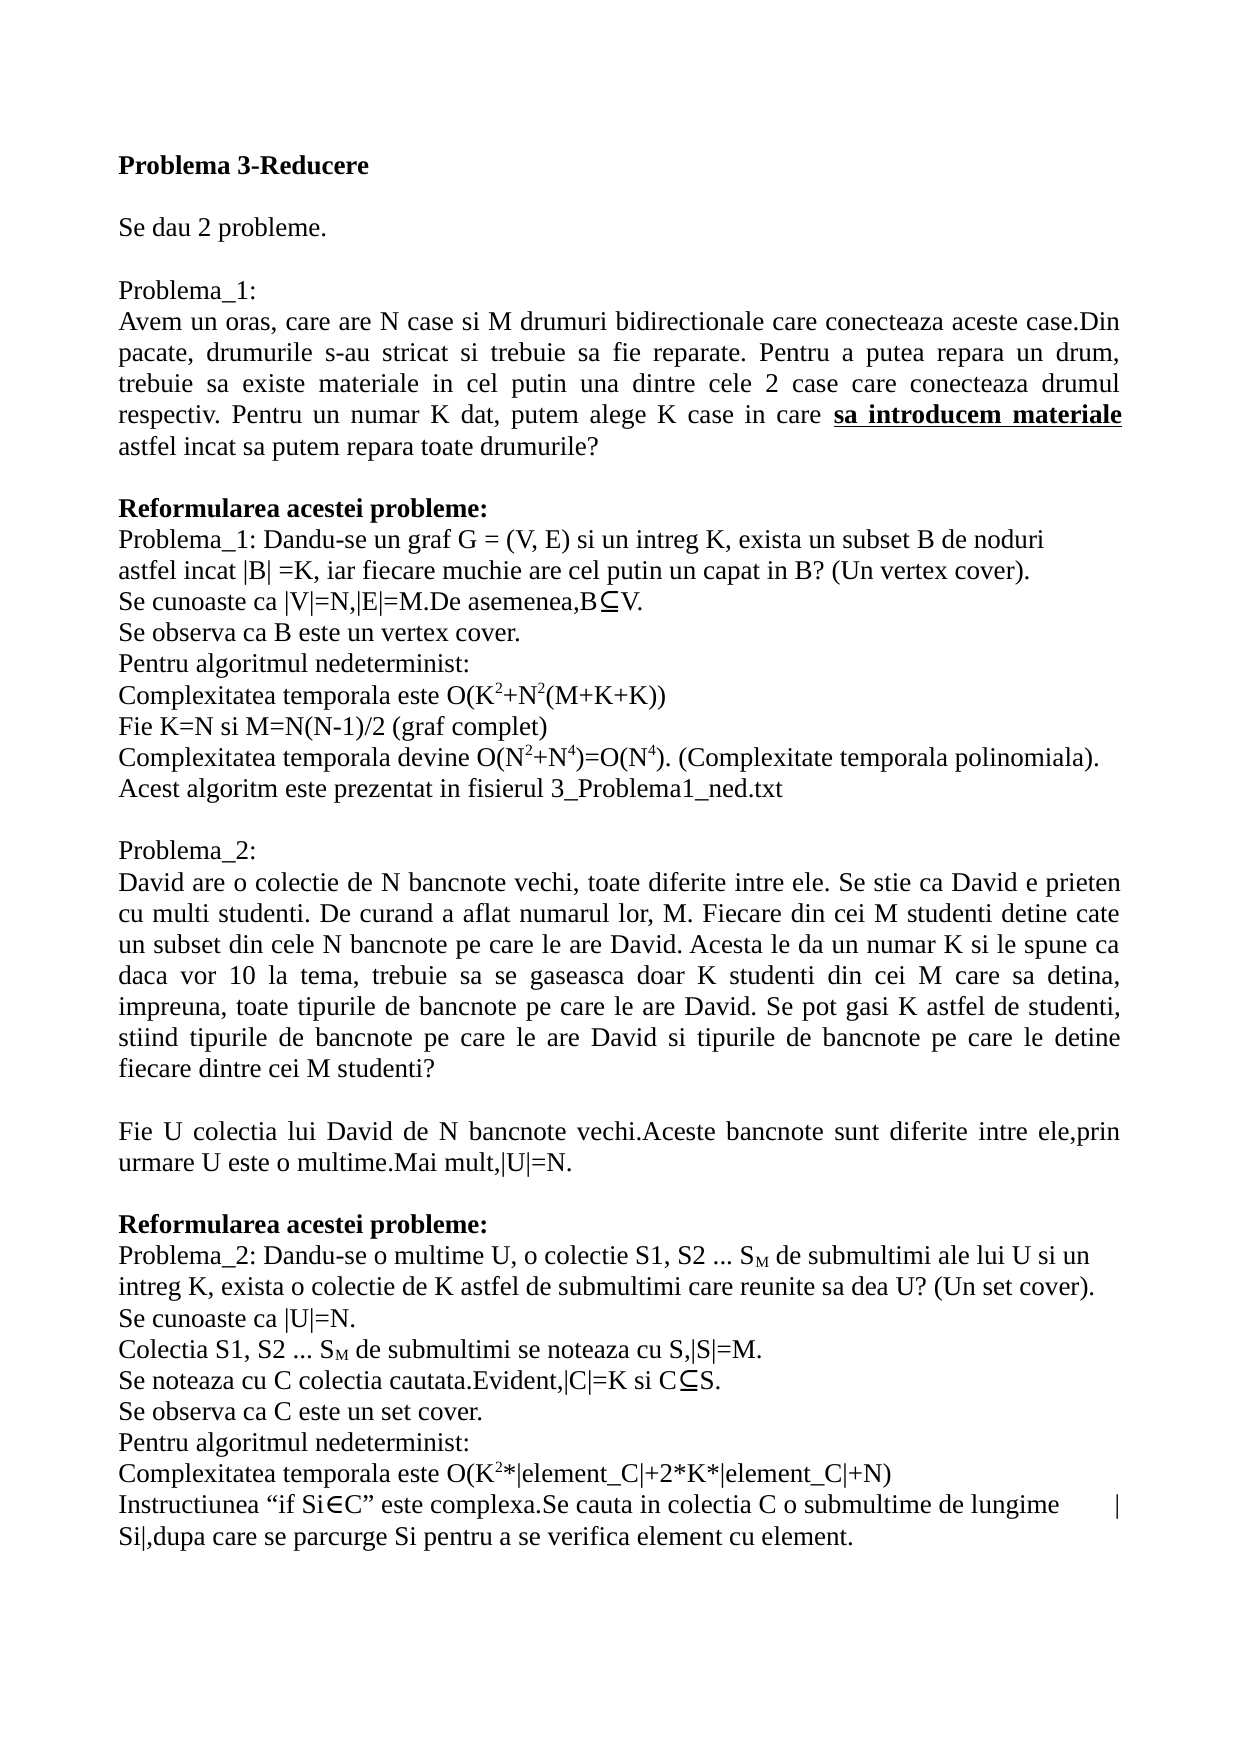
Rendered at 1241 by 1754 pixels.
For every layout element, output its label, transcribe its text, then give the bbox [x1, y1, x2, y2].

text David are o colectie de N bancnote vechi, toate diferite intre ele. Se stie ca David e prieten cu multi studenti. De curand a aflat numarul lor, M. Fiecare din cei M studenti detine cate un subset din cele N bancnote pe care le are David. Acesta le da un numar K si le spune ca daca vor 10 la tema, trebuie sa se gaseasca doar K studenti din cei M care sa detina, impreuna, toate tipurile de bancnote pe care le are David. Se pot gasi K astfel de studenti, stiind tipurile de bancnote pe care le are David si tipurile de bancnote pe care le detine fiecare dintre cei M studenti? [118, 866, 1122, 1084]
text Reformularea acestei probleme: [118, 492, 1122, 523]
text Se dau 2 probleme. [118, 212, 1122, 243]
text Pentru algoritmul nedeterminist: [118, 1426, 1122, 1457]
text Reformularea acestei probleme: [118, 1208, 1122, 1239]
text Avem un oras, care are N case si M drumuri bidirectionale care conecteaza aceste case.Din pacate, drumurile s-au stricat si trebuie sa fie reparate. Pentru a putea repara un drum, trebuie sa existe materiale in cel putin una dintre cele 2 case care conecteaza drumul respectiv. Pentru un numar K dat, putem alege K case in care sa introducem materiale astfel incat sa putem repara toate drumurile? [118, 305, 1122, 461]
text Problema_1: [118, 274, 1122, 305]
text Problema 3-Reducere [118, 149, 1122, 180]
text Colectia S1, S2 ... SM de submultimi se noteaza cu S,|S|=M. [118, 1333, 1122, 1364]
text Pentru algoritmul nedeterminist: [118, 648, 1122, 679]
text Problema_2: Dandu-se o multime U, o colectie S1, S2 ... SM de submultimi ale lui U si un [118, 1239, 1122, 1271]
text Complexitatea temporala este O(K2+N2(M+K+K)) [118, 679, 1122, 710]
text Se cunoaste ca |V|=N,|E|=M.De asemenea,B⊆V. [118, 585, 1122, 616]
text Fie K=N si M=N(N-1)/2 (graf complet) [118, 710, 1122, 741]
text Instructiunea “if Si∈C” este complexa.Se cauta in colectia C o submultime de lungime |Si|,dupa care se parcurge Si pentru a se verifica element cu element. [118, 1488, 1122, 1551]
text astfel incat |B| =K, iar fiecare muchie are cel putin un capat in B? (Un vertex cover). [118, 554, 1122, 585]
text intreg K, exista o colectie de K astfel de submultimi care reunite sa dea U? (Un set cover). [118, 1271, 1122, 1302]
text Se observa ca C este un set cover. [118, 1395, 1122, 1426]
text Se noteaza cu C colectia cautata.Evident,|C|=K si C⊆S. [118, 1364, 1122, 1395]
text Problema_1: Dandu-se un graf G = (V, E) si un intreg K, exista un subset B de noduri [118, 523, 1122, 554]
text Fie U colectia lui David de N bancnote vechi.Aceste bancnote sunt diferite intre ele,prin urmare U este o multime.Mai mult,|U|=N. [118, 1115, 1122, 1177]
text Acest algoritm este prezentat in fisierul 3_Problema1_ned.txt [118, 772, 1122, 803]
text Complexitatea temporala devine O(N2+N4)=O(N4). (Complexitate temporala polinomiala). [118, 741, 1122, 772]
text Se observa ca B este un vertex cover. [118, 616, 1122, 648]
text Complexitatea temporala este O(K2*|element_C|+2*K*|element_C|+N) [118, 1457, 1122, 1488]
text Problema_2: [118, 834, 1122, 866]
text Se cunoaste ca |U|=N. [118, 1302, 1122, 1333]
